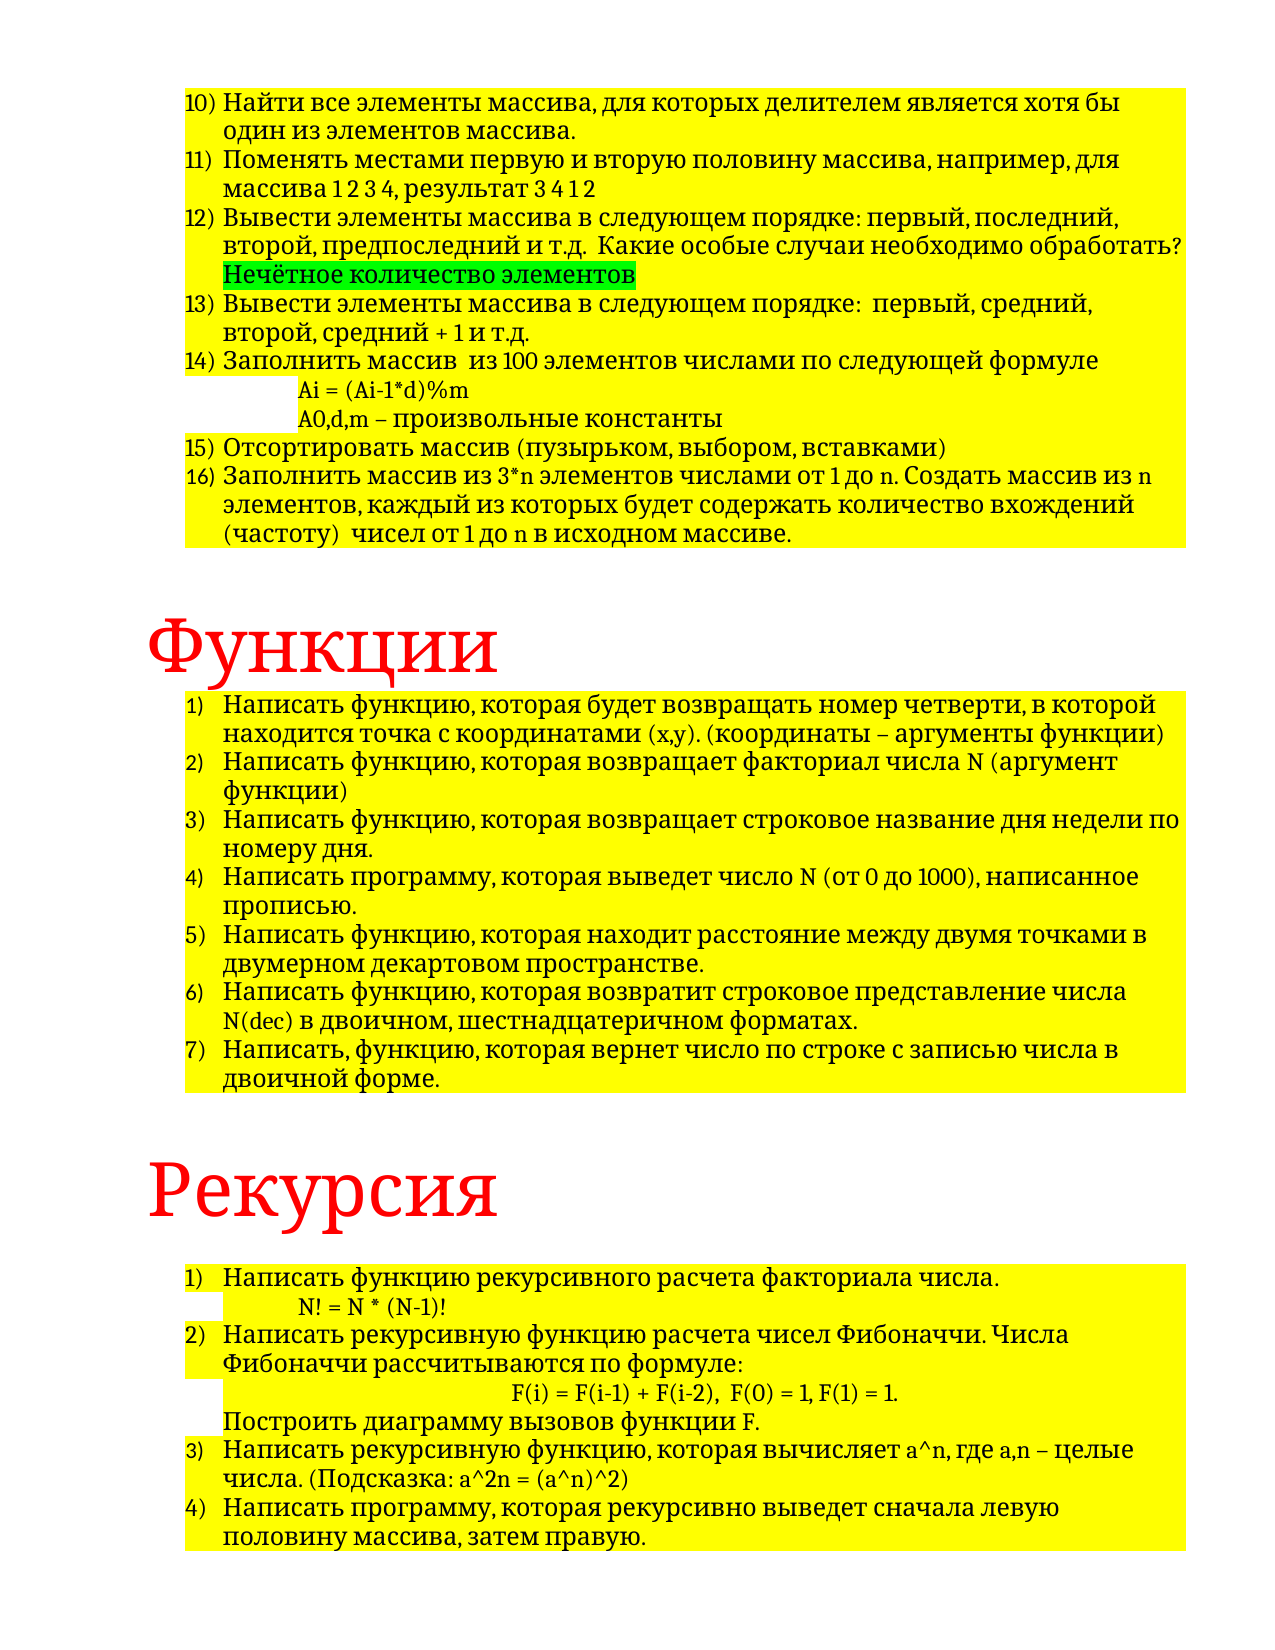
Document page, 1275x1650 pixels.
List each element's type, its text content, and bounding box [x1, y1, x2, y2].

text N! = N * (N-1)! [223, 1292, 1186, 1321]
list Заполнить массив из 100 элементов числами по следующей формуле [185, 347, 1186, 376]
list Написать программу, которая рекурсивно выведет сначала левую половину массива, затем правую. [185, 1494, 1186, 1551]
list Написать функцию, которая находит расстояние между двумя точками в двумерном декартовом пространстве. [185, 921, 1186, 978]
list Вывести элементы массива в следующем порядке: первый, последний, второй, предпоследний и т.д. Какие особые случаи необходимо обработать? Нечётное количество элементов [185, 203, 1186, 290]
list Написать функцию, которая будет возвращать номер четверти, в которой находится точка с координатами (x,y). (координаты – аргументы функции) [185, 691, 1186, 748]
list Написать программу, которая выведет число N (от 0 до 1000), написанное прописью. [185, 863, 1186, 921]
list Отсортировать массив (пузырьком, выбором, вставками) [185, 433, 1186, 462]
text Построить диаграмму вызовов функции F. [223, 1407, 1186, 1436]
text F(i) = F(i-1) + F(i-2), F(0) = 1, F(1) = 1. [223, 1379, 1186, 1407]
text Рекурсия [148, 1149, 1186, 1236]
text A0,d,m – произвольные константы [298, 405, 1186, 433]
list Вывести элементы массива в следующем порядке: первый, средний, второй, средний + 1 и т.д. [185, 290, 1186, 347]
list Написать функцию рекурсивного расчета факториала числа. [185, 1264, 1186, 1292]
list Поменять местами первую и вторую половину массива, например, для массива 1 2 3 4, результат 3 4 1 2 [185, 146, 1186, 203]
list Написать функцию, которая возвратит строковое представление числа N(dec) в двоичном, шестнадцатеричном форматах. [185, 978, 1186, 1036]
list Написать рекурсивную функцию, которая вычисляет a^n, где a,n – целые числа. (Подсказка: a^2n = (a^n)^2) [185, 1436, 1186, 1494]
list Заполнить массив из 3*n элементов числами от 1 до n. Создать массив из n элементов, каждый из которых будет содержать количество вхождений (частоту) чисел от 1 до n в исходном массиве. [185, 462, 1186, 548]
text Функции [148, 604, 1186, 691]
list Написать рекурсивную функцию расчета чисел Фибоначчи. Числа Фибоначчи рассчитываются по формуле: [185, 1321, 1186, 1379]
list Написать функцию, которая возвращает строковое название дня недели по номеру дня. [185, 806, 1186, 863]
list Написать, функцию, которая вернет число по строке с записью числа в двоичной форме. [185, 1036, 1186, 1093]
list Найти все элементы массива, для которых делителем является хотя бы один из элементов массива. [185, 88, 1186, 146]
text Ai = (Ai-1*d)%m [298, 376, 1186, 405]
list Написать функцию, которая возвращает факториал числа N (аргумент функции) [185, 748, 1186, 806]
